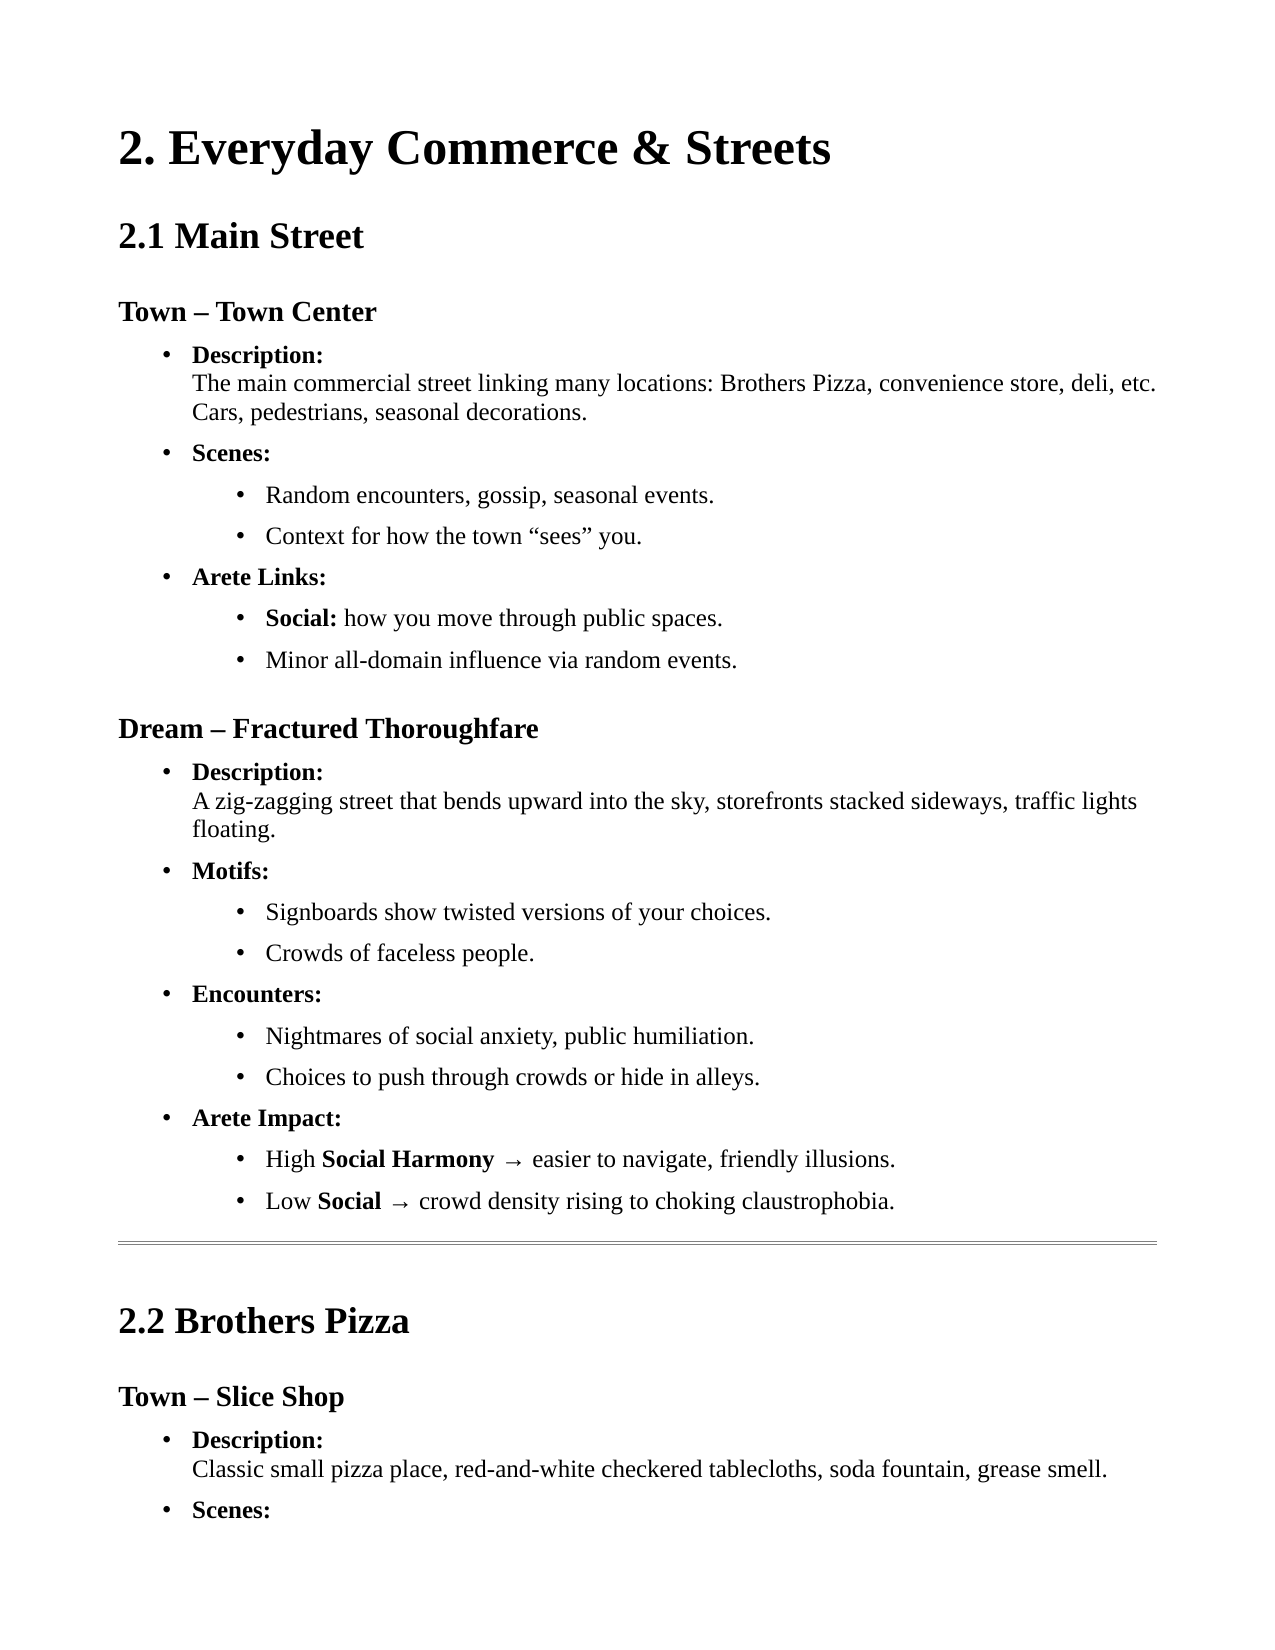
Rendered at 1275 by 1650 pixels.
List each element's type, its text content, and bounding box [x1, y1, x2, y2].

list Description: A zig-zagging street that bends upward into the sky, storefronts stacked sideways, traffic lights floating. [162, 757, 1157, 843]
list Crowds of faceless people. [236, 938, 1157, 967]
list Scenes: [162, 438, 1157, 467]
list Arete Impact: [162, 1103, 1157, 1132]
list Low Social → crowd density rising to choking claustrophobia. [236, 1186, 1157, 1214]
list Random encounters, gossip, seasonal events. [236, 480, 1157, 508]
list Arete Links: [162, 562, 1157, 591]
subtitle 2.1 Main Street [118, 213, 1157, 256]
subtitle 2.2 Brothers Pizza [118, 1298, 1157, 1341]
list Scenes: [162, 1495, 1157, 1524]
list Nightmares of social anxiety, public humiliation. [236, 1021, 1157, 1049]
list Encounters: [162, 979, 1157, 1008]
list Description: The main commercial street linking many locations: Brothers Pizza, convenience store, deli, etc. Cars, pedestrians, seasonal decorations. [162, 340, 1157, 426]
subtitle Town – Slice Shop [118, 1379, 1157, 1412]
list Signboards show twisted versions of your choices. [236, 897, 1157, 926]
list Motifs: [162, 856, 1157, 884]
subtitle 2. Everyday Commerce & Streets [118, 118, 1157, 176]
list Choices to push through crowds or hide in alleys. [236, 1062, 1157, 1091]
list Context for how the town “sees” you. [236, 521, 1157, 550]
list Description: Classic small pizza place, red-and-white checkered tablecloths, soda fountain, grease smell. [162, 1425, 1157, 1482]
subtitle Town – Town Center [118, 294, 1157, 327]
list High Social Harmony → easier to navigate, friendly illusions. [236, 1144, 1157, 1173]
list Minor all-domain influence via random events. [236, 645, 1157, 673]
subtitle Dream – Fractured Thoroughfare [118, 711, 1157, 744]
list Social: how you move through public spaces. [236, 603, 1157, 632]
